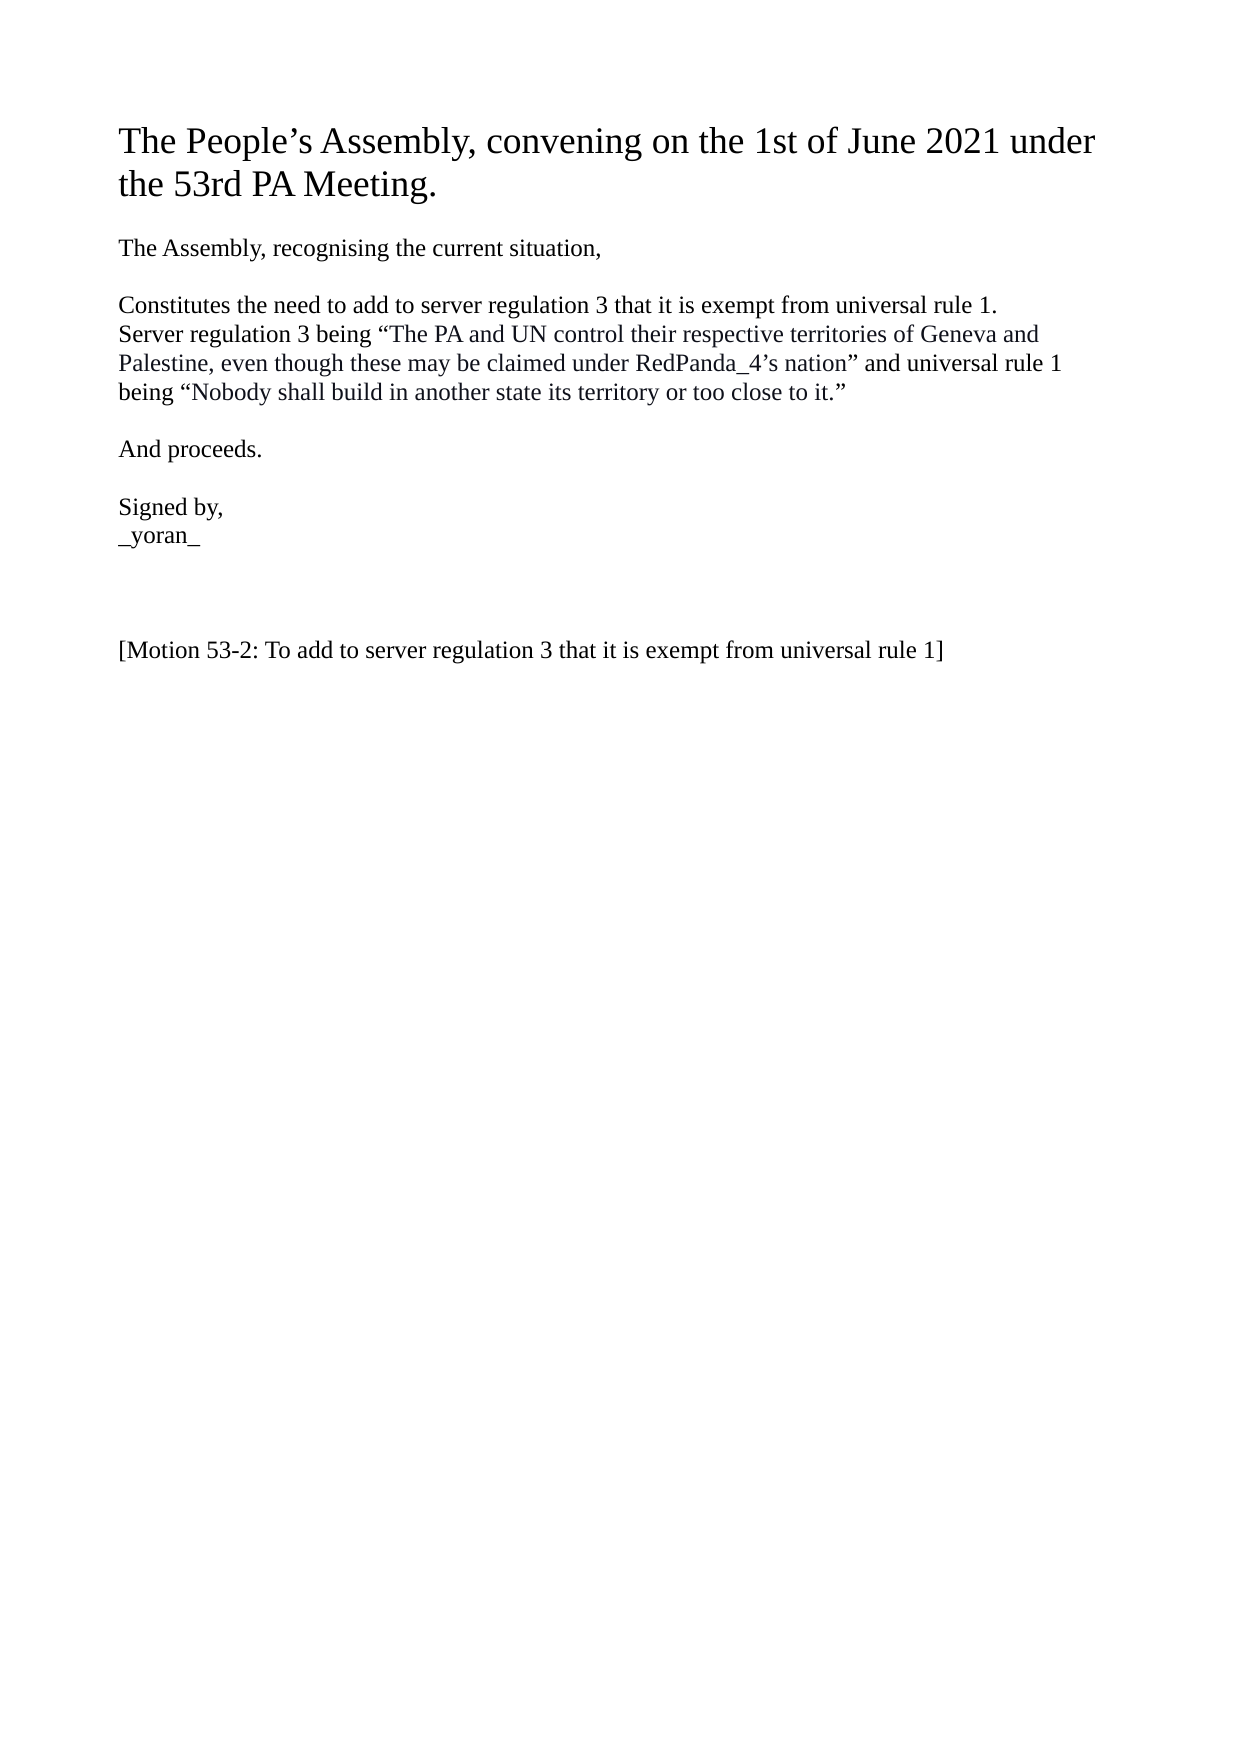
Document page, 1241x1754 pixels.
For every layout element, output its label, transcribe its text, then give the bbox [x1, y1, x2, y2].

text Constitutes the need to add to server regulation 3 that it is exempt from universal rule 1. [118, 291, 1122, 319]
text [Motion 53-2: To add to server regulation 3 that it is exempt from universal rule 1] [118, 636, 1122, 664]
text Server regulation 3 being “The PA and UN control their respective territories of Geneva and Palestine, even though these may be claimed under RedPanda_4’s nation” and universal rule 1 being “Nobody shall build in another state its territory or too close to it.” [118, 319, 1122, 406]
text Signed by, [118, 492, 1122, 521]
text The Assembly, recognising the current situation, [118, 233, 1122, 262]
text _yoran_ [118, 521, 1122, 549]
text The People’s Assembly, convening on the 1st of June 2021 under the 53rd PA Meeting. [118, 118, 1122, 204]
text And proceeds. [118, 434, 1122, 463]
